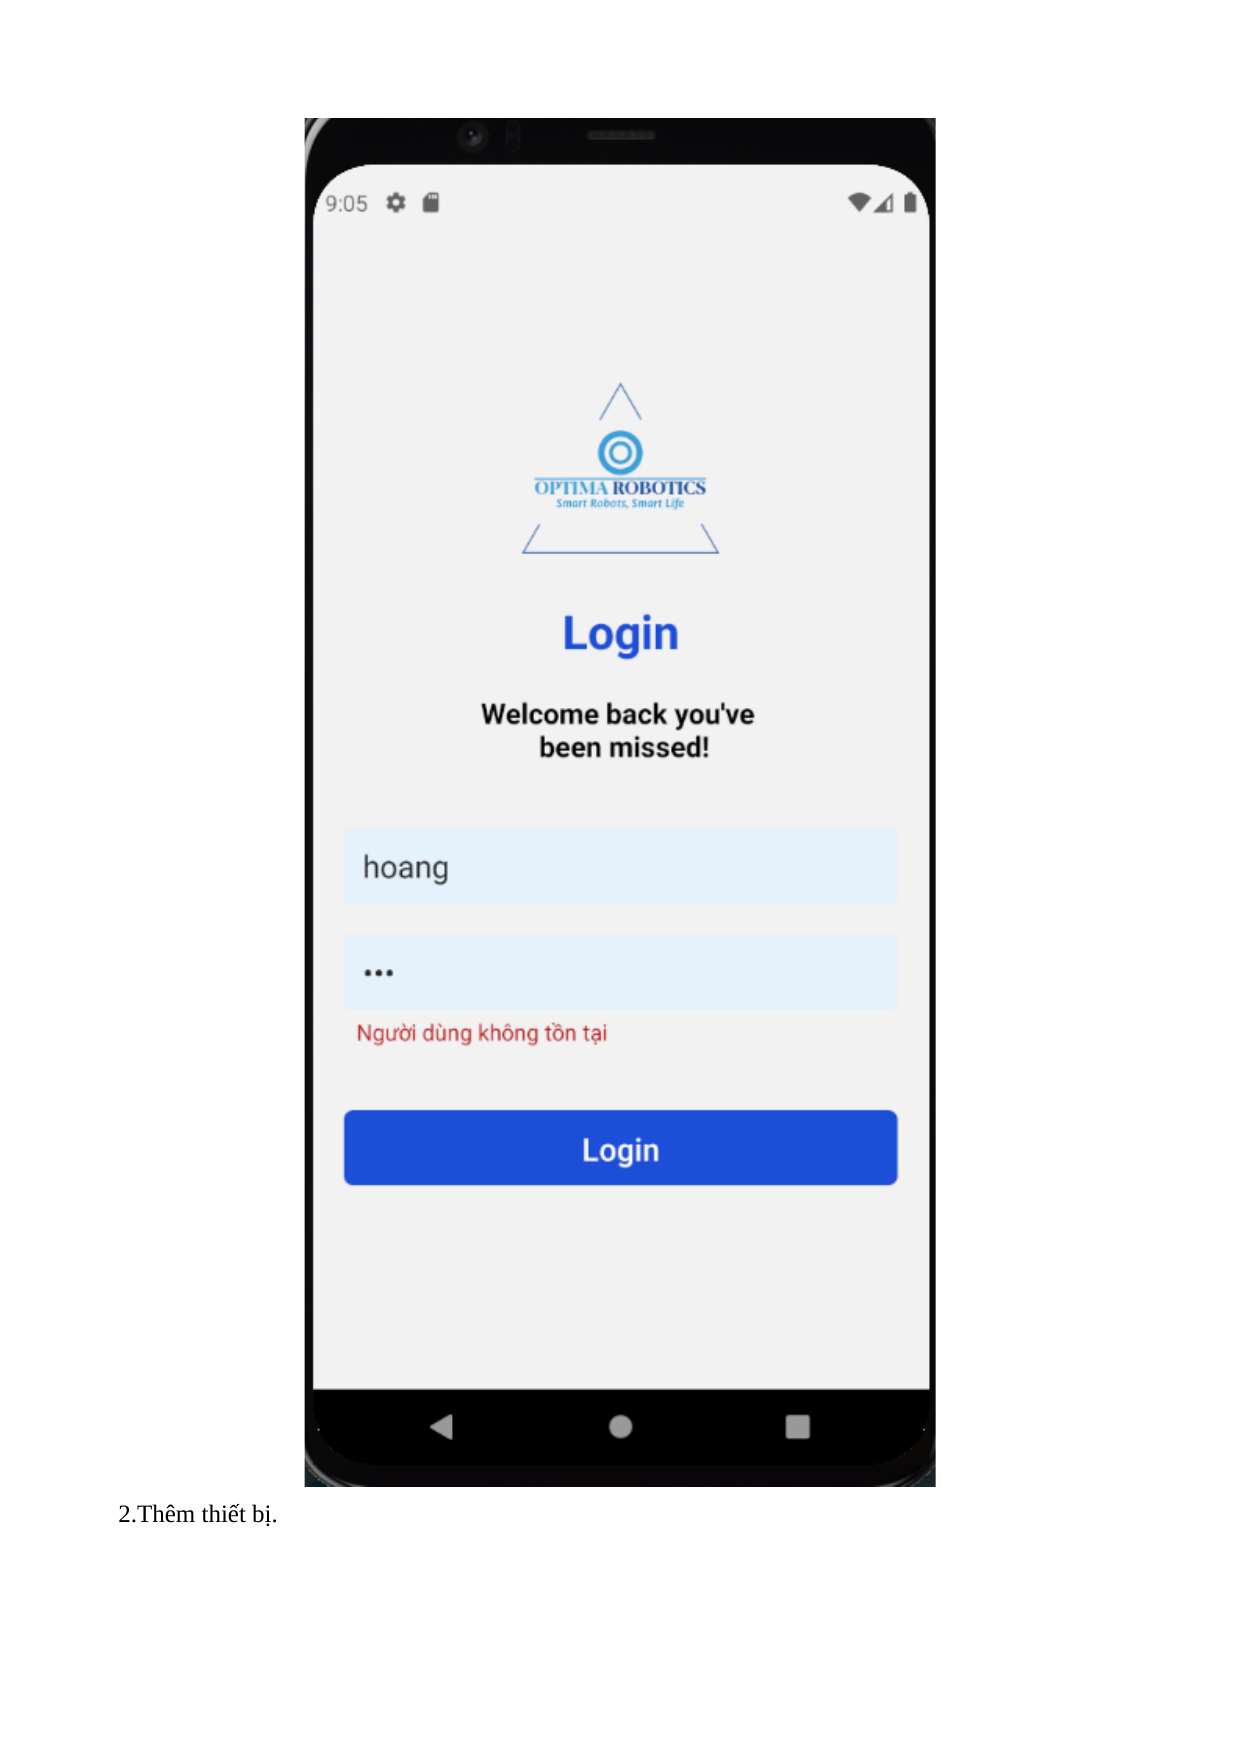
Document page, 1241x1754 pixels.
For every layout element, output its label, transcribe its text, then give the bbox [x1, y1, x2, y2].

text 2.Thêm thiết bị. [118, 1499, 1122, 1527]
picture [304, 118, 936, 1487]
